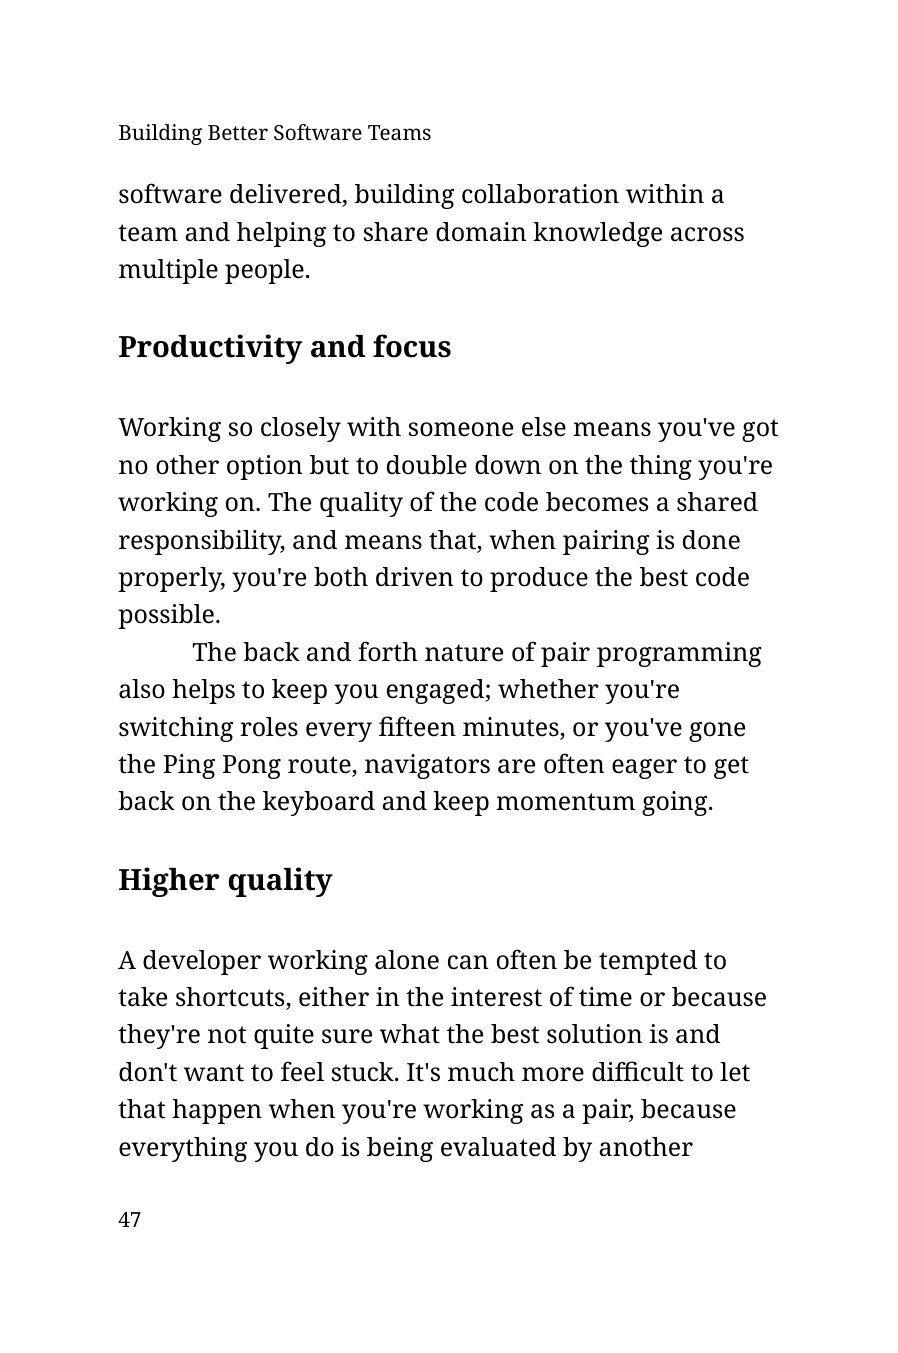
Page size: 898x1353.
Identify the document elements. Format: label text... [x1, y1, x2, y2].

text A developer working alone can often be tempted to take shortcuts, either in the interest of time or because they're not quite sure what the best solution is and don't want to feel stuck. It's much more difficult to let that happen when you're working as a pair, because everything you do is being evaluated by another [118, 942, 779, 1163]
text Working so closely with someone else means you've got no other option but to double down on the thing you're working on. The quality of the code becomes a shared responsibility, and means that, when pairing is done properly, you're both driven to produce the best code possible. [118, 410, 779, 631]
text The back and forth nature of pair programming also helps to keep you engaged; whether you're switching roles every fifteen minutes, or you've gone the Ping Pong route, navigators are often eager to get back on the keyboard and keep momentum going. [118, 634, 779, 818]
subtitle Higher quality [118, 859, 779, 898]
text software delivered, building collaboration within a team and helping to share domain knowledge across multiple people. [118, 177, 779, 286]
subtitle Productivity and focus [118, 327, 779, 366]
